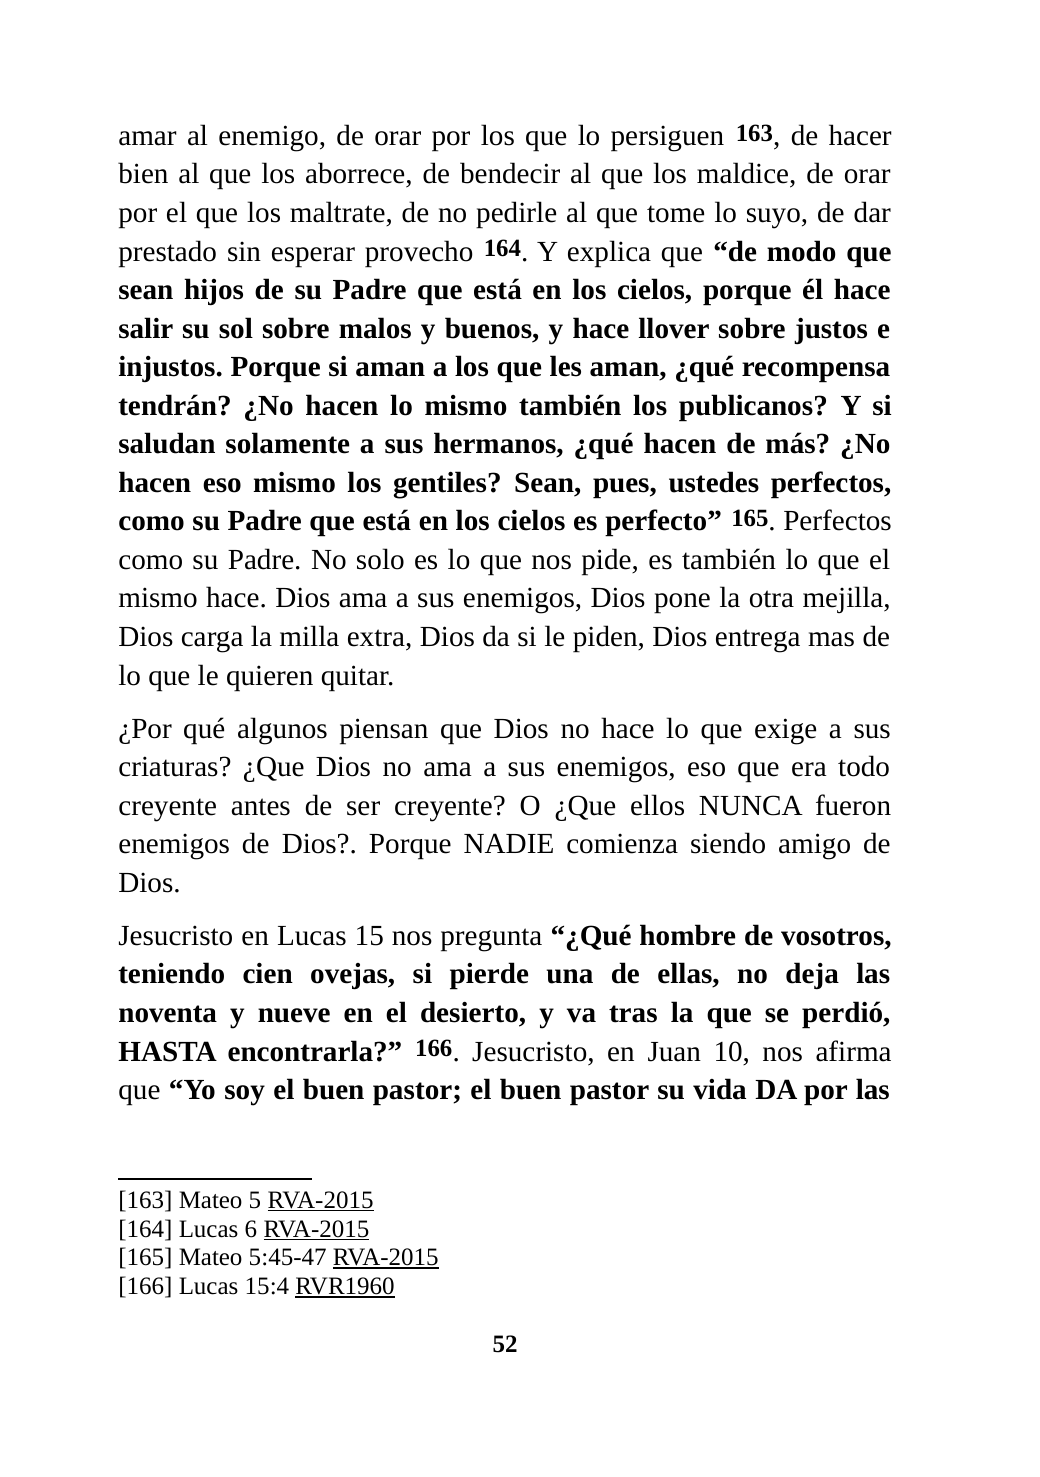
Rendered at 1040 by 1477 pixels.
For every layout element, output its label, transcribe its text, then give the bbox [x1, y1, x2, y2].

text Mateo 5 RVA-2015 [118, 1185, 892, 1214]
text Lucas 15:4 RVR1960 [118, 1271, 892, 1300]
text ¿Por qué algunos piensan que Dios no hace lo que exige a sus criaturas? ¿Que Dios no ama a sus enemigos, eso que era todo creyente antes de ser creyente? O ¿Que ellos NUNCA fueron enemigos de Dios?. Porque NADIE comienza siendo amigo de Dios. [118, 711, 892, 898]
text amar al enemigo, de orar por los que lo persiguen , de hacer bien al que los aborrece, de bendecir al que los maldice, de orar por el que los maltrate, de no pedirle al que tome lo suyo, de dar prestado sin esperar provecho . Y explica que “de modo que sean hijos de su Padre que está en los cielos, porque él hace salir su sol sobre malos y buenos, y hace llover sobre justos e injustos. Porque si aman a los que les aman, ¿qué recompensa tendrán? ¿No hacen lo mismo también los publicanos? Y si saludan solamente a sus hermanos, ¿qué hacen de más? ¿No hacen eso mismo los gentiles? Sean, pues, ustedes perfectos, como su Padre que está en los cielos es perfecto” . Perfectos como su Padre. No solo es lo que nos pide, es también lo que el mismo hace. Dios ama a sus enemigos, Dios pone la otra mejilla, Dios carga la milla extra, Dios da si le piden, Dios entrega mas de lo que le quieren quitar. [118, 118, 892, 691]
text Jesucristo en Lucas 15 nos pregunta “¿Qué hombre de vosotros, teniendo cien ovejas, si pierde una de ellas, no deja las noventa y nueve en el desierto, y va tras la que se perdió, HASTA encontrarla?” . Jesucristo, en Juan 10, nos afirma que “Yo soy el buen pastor; el buen pastor su vida DA por las ovejas” . El nos afirma que el haría justamente eso: buscar la oveja perdida, esa perdida en la PERDICIÓN, hasta que la encuentra. Ojo HASTA que la encuentra. [118, 918, 892, 1106]
text Lucas 6 RVA-2015 [118, 1214, 892, 1242]
text Mateo 5:45-47 RVA-2015 [118, 1242, 892, 1271]
